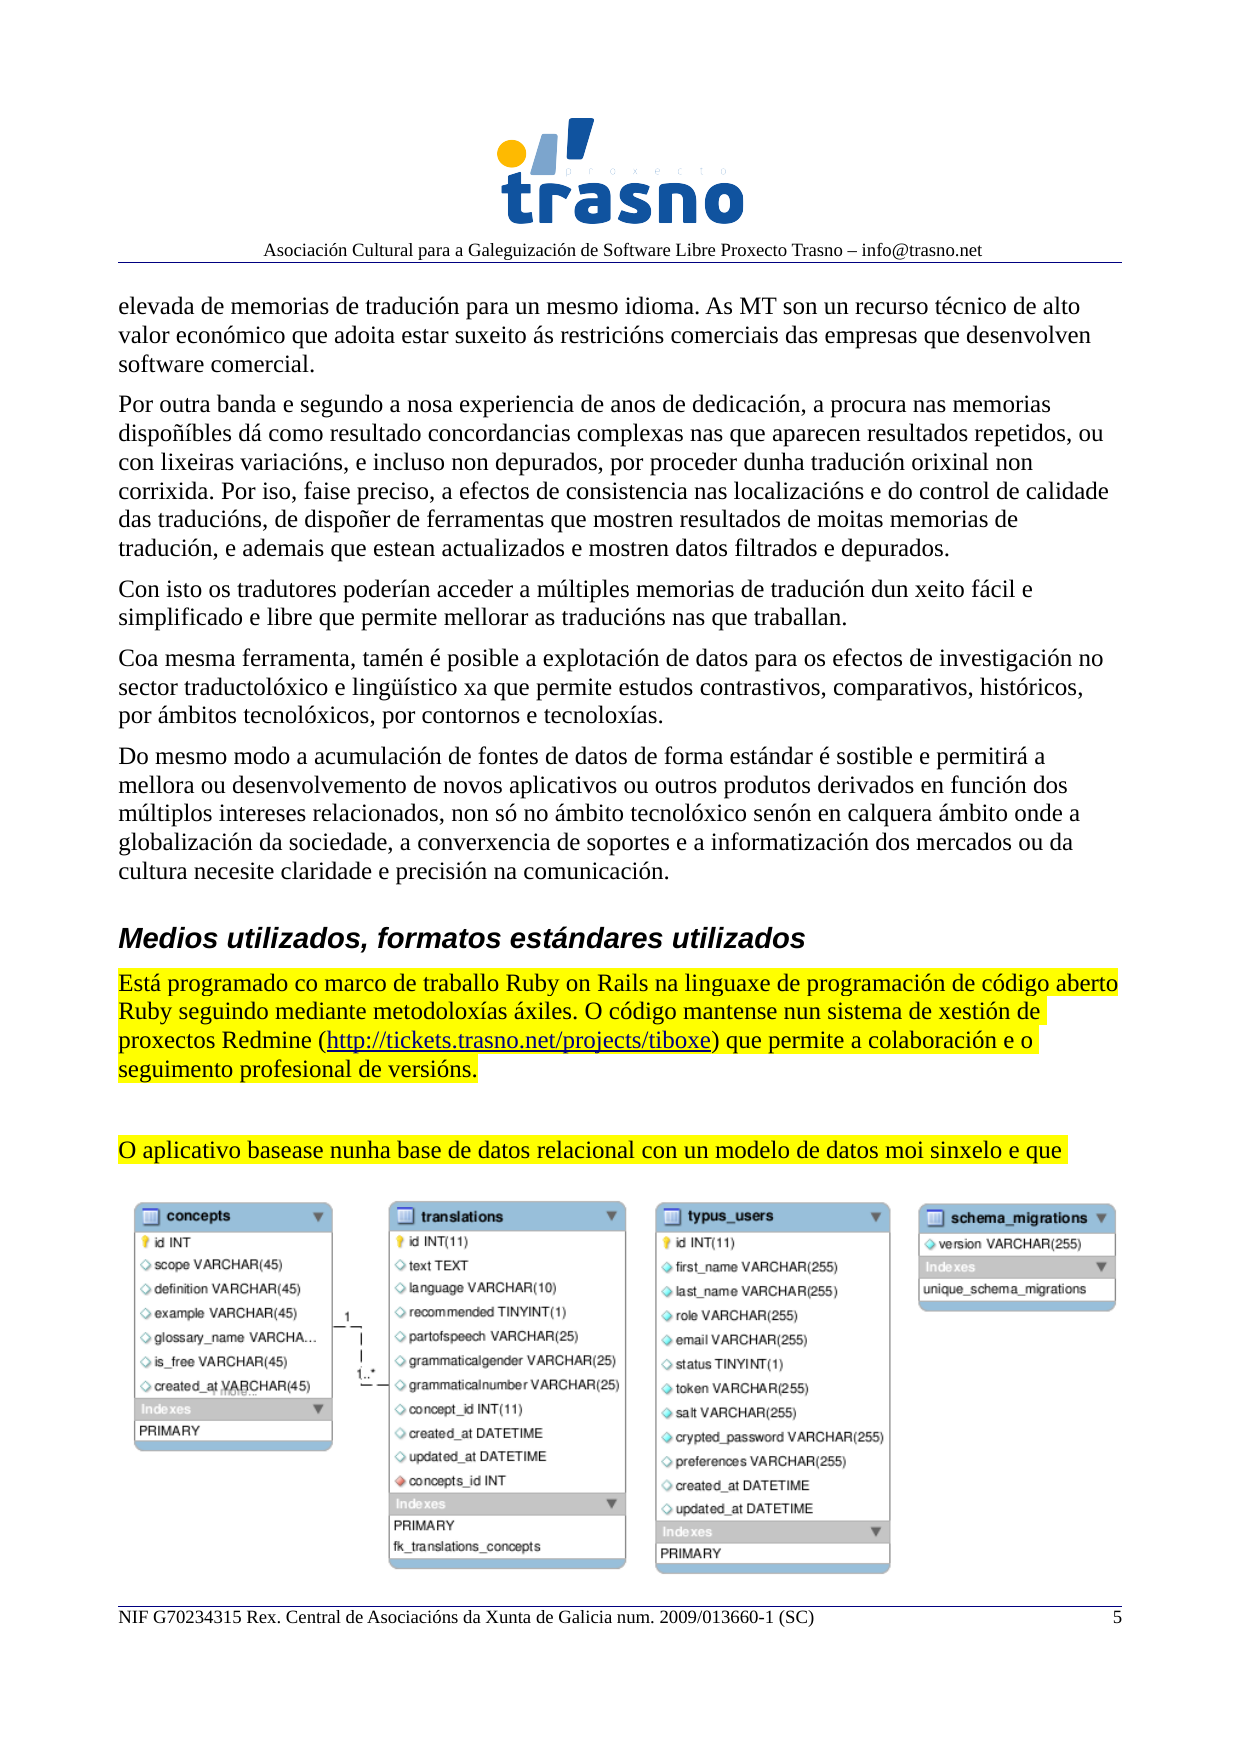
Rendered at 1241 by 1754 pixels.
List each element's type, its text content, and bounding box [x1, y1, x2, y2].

text Con isto os tradutores poderían acceder a múltiples memorias de tradución dun xeito fácil e simplificado e libre que permite mellorar as traducións nas que traballan. [118, 574, 1122, 631]
text Do mesmo modo a acumulación de fontes de datos de forma estándar é sostible e permitirá a mellora ou desenvolvemento de novos aplicativos ou outros produtos derivados en función dos múltiplos intereses relacionados, non só no ámbito tecnolóxico senón en calquera ámbito onde a globalización da sociedade, a converxencia de soportes e a informatización dos mercados ou da cultura necesite claridade e precisión na comunicación. [118, 741, 1122, 885]
text Coa mesma ferramenta, tamén é posible a explotación de datos para os efectos de investigación no sector traductolóxico e lingüístico xa que permite estudos contrastivos, comparativos, históricos, por ámbitos tecnolóxicos, por contornos e tecnoloxías. [118, 643, 1122, 729]
text Por outra banda e segundo a nosa experiencia de anos de dedicación, a procura nas memorias dispoñíbles dá como resultado concordancias complexas nas que aparecen resultados repetidos, ou con lixeiras variacións, e incluso non depurados, por proceder dunha tradución orixinal non corrixida. Por iso, faise preciso, a efectos de consistencia nas localizacións e do control de calidade das traducións, de dispoñer de ferramentas que mostren resultados de moitas memorias de tradución, e ademais que estean actualizados e mostren datos filtrados e depurados. [118, 389, 1122, 562]
subtitle Medios utilizados, formatos estándares utilizados [118, 922, 1122, 955]
text elevada de memorias de tradución para un mesmo idioma. As MT son un recurso técnico de alto valor económico que adoita estar suxeito ás restricións comerciais das empresas que desenvolven software comercial. [118, 291, 1122, 378]
text O aplicativo basease nunha base de datos relacional con un modelo de datos moi sinxelo e que [118, 1135, 1122, 1164]
picture [122, 1189, 1127, 1585]
picture [497, 118, 744, 224]
text Está programado co marco de traballo Ruby on Rails na linguaxe de programación de código aberto Ruby seguindo mediante metodoloxías áxiles. O código mantense nun sistema de xestión de proxectos Redmine (http://tickets.trasno.net/projects/tiboxe) que permite a colaboración e o seguimento profesional de versións. [118, 968, 1122, 1083]
